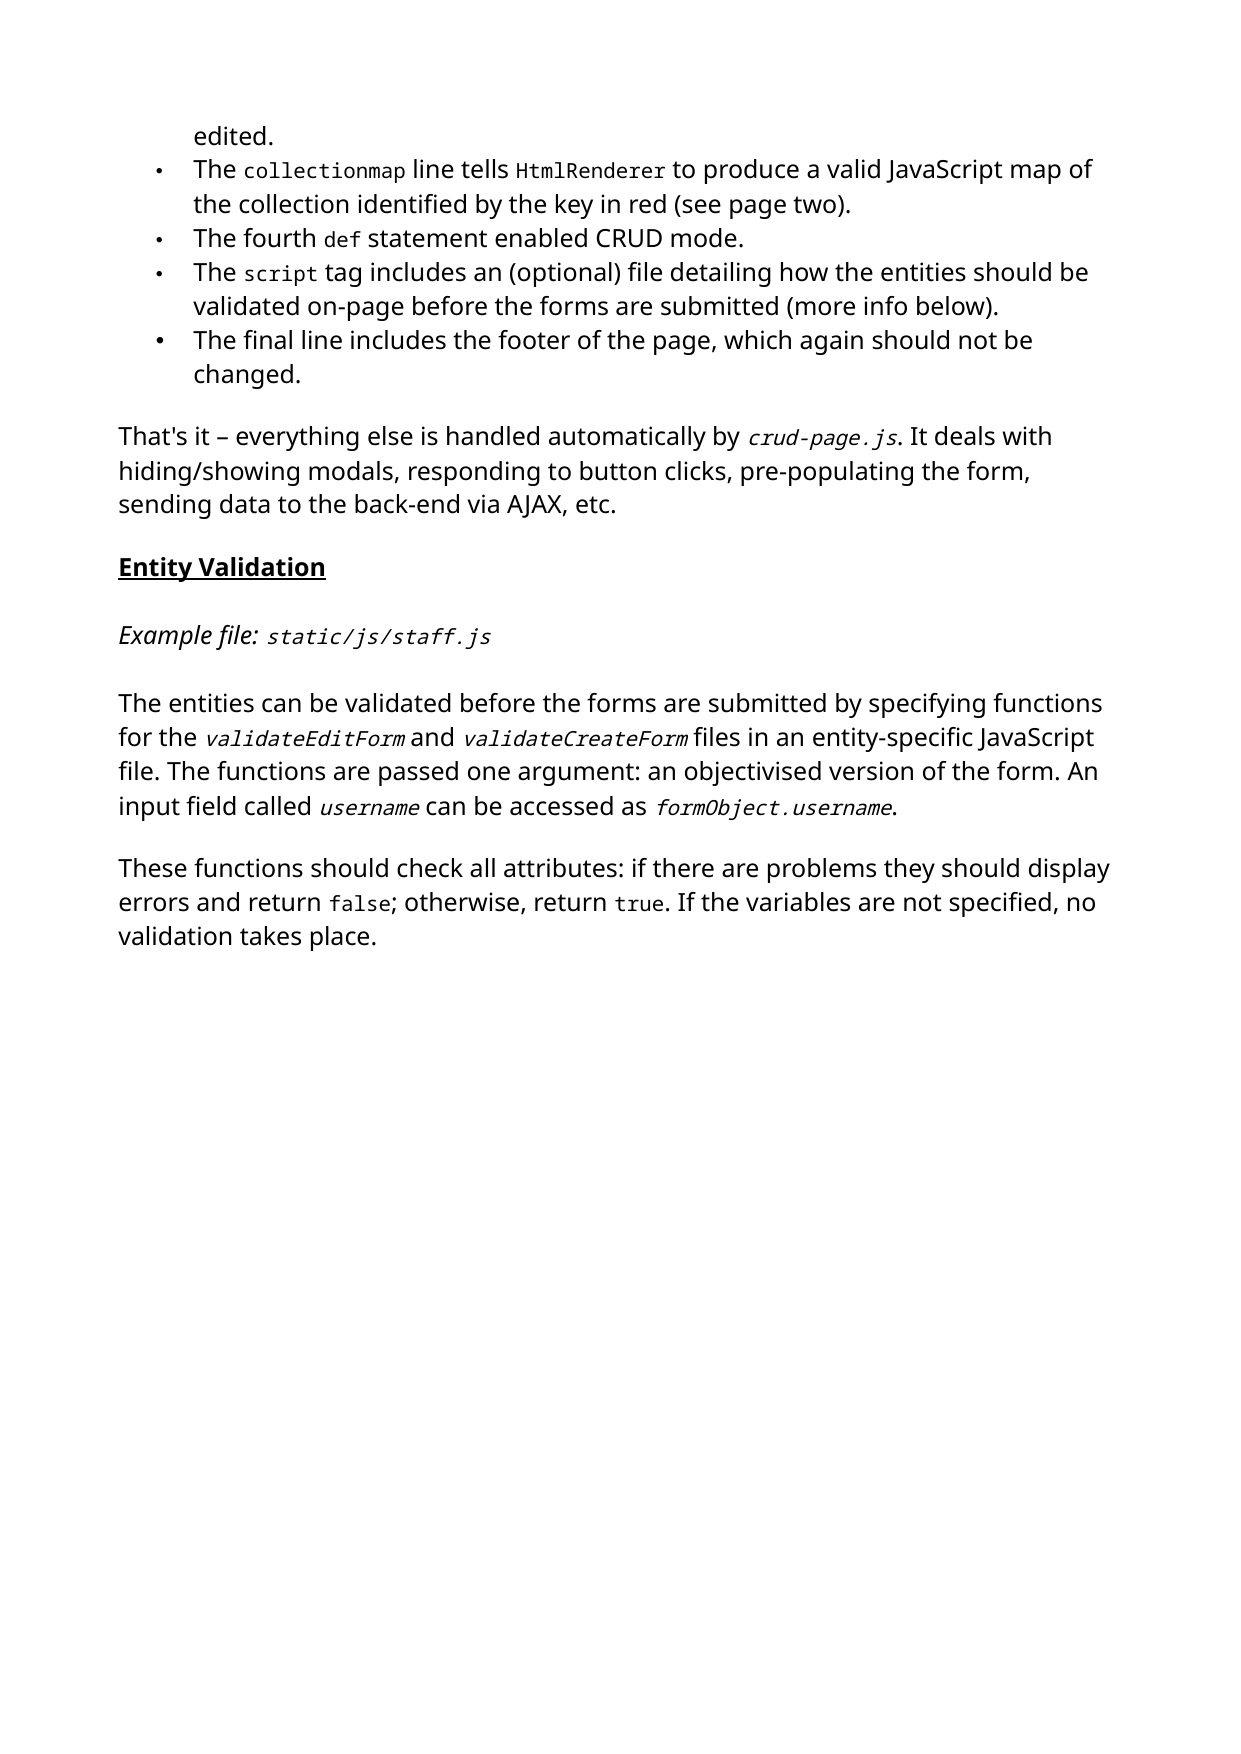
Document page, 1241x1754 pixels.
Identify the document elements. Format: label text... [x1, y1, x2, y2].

list The collectionmap line tells HtmlRenderer to produce a valid JavaScript map of the collection identified by the key in red (see page two). [156, 152, 1122, 220]
text These functions should check all attributes: if there are problems they should display errors and return false; otherwise, return true. If the variables are not specified, no validation takes place. [118, 851, 1122, 953]
list The final line includes the footer of the page, which again should not be changed. [156, 322, 1122, 391]
text That's it – everything else is handled automatically by crud-page.js. It deals with hiding/showing modals, responding to button clicks, pre-populating the form, sending data to the back-end via AJAX, etc. [118, 419, 1122, 521]
text Entity Validation [118, 550, 1122, 584]
list edited. [156, 118, 1122, 152]
list The fourth def statement enabled CRUD mode. [156, 220, 1122, 254]
list The script tag includes an (optional) file detailing how the entities should be validated on-page before the forms are submitted (more info below). [156, 254, 1122, 322]
text Example file: static/js/staff.js [118, 618, 1122, 652]
text The entities can be validated before the forms are submitted by specifying functions for the validateEditForm and validateCreateForm files in an entity-specific JavaScript file. The functions are passed one argument: an objectivised version of the form. An input field called username can be accessed as formObject.username. [118, 686, 1122, 822]
